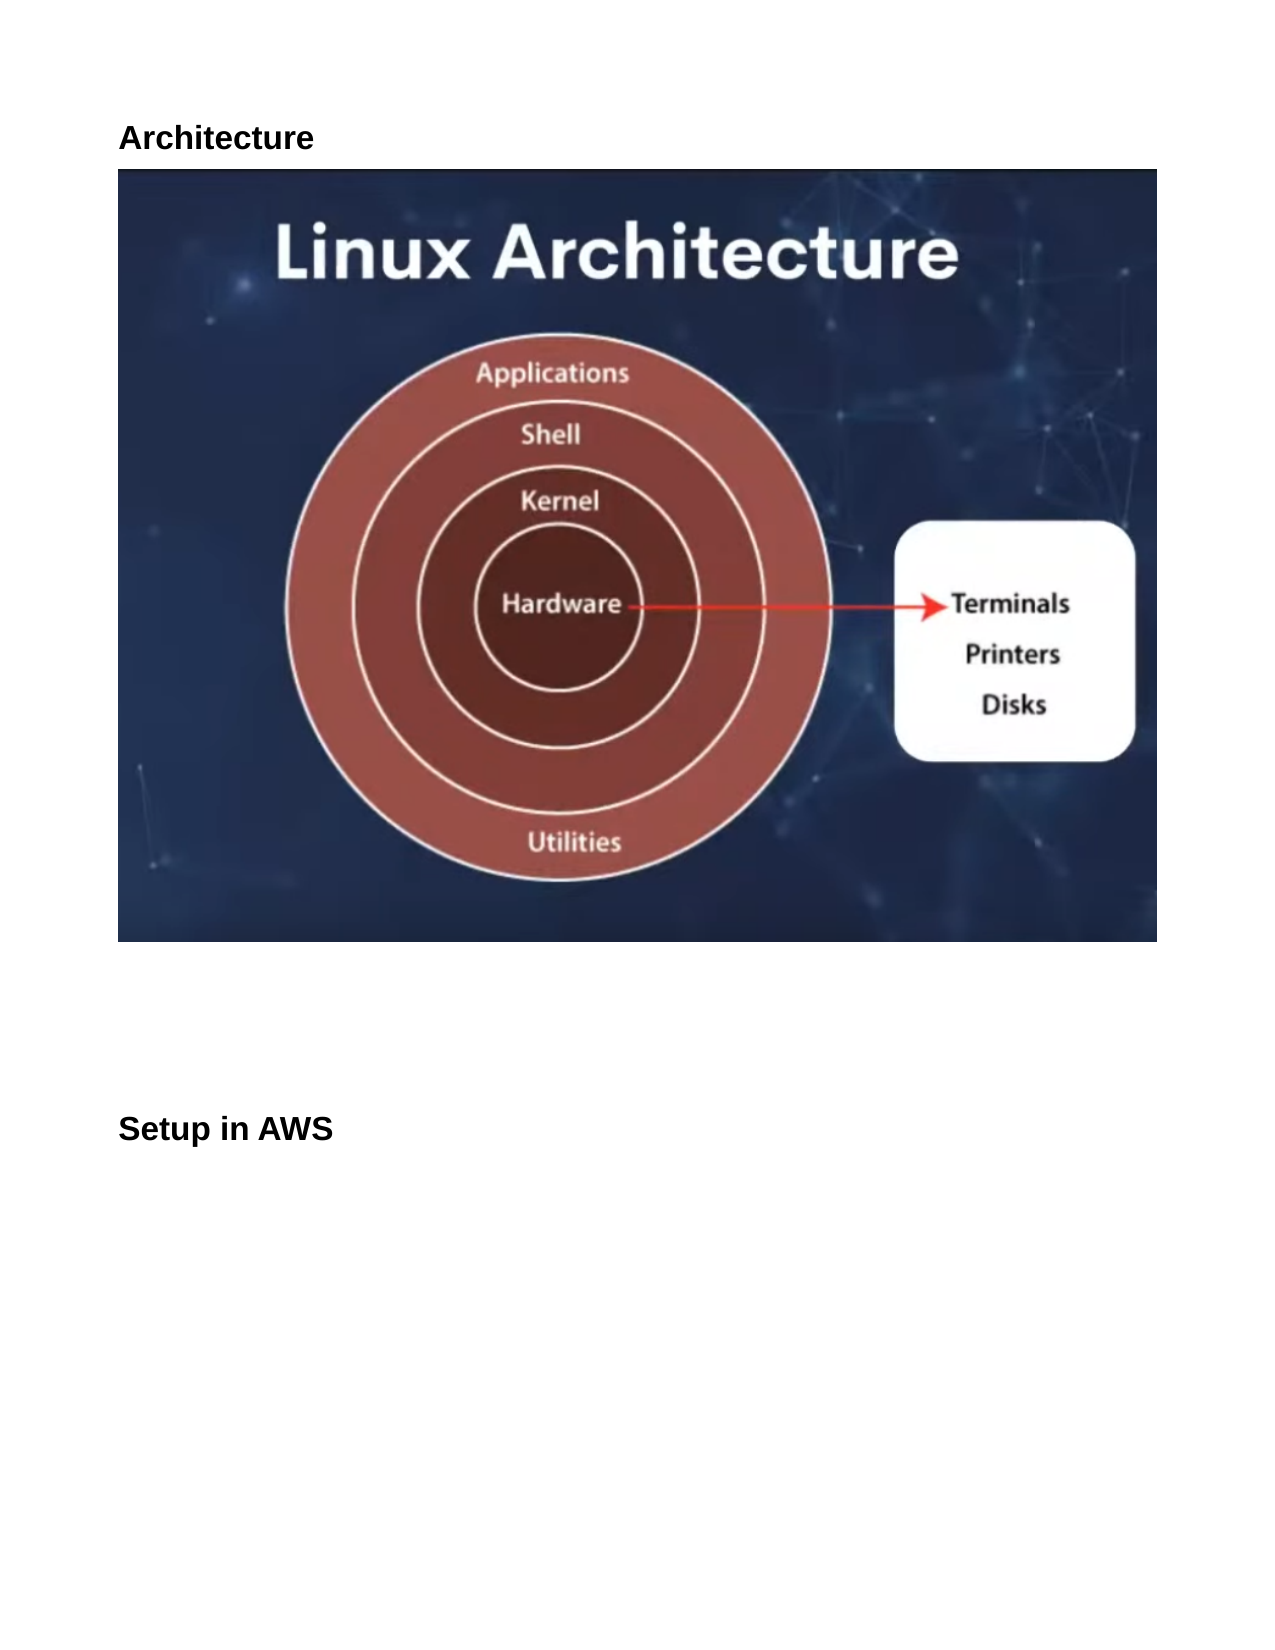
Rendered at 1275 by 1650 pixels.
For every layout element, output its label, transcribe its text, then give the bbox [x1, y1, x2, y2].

picture [118, 169, 1157, 942]
subtitle Setup in AWS [118, 1109, 1157, 1147]
subtitle Architecture [118, 118, 1157, 157]
